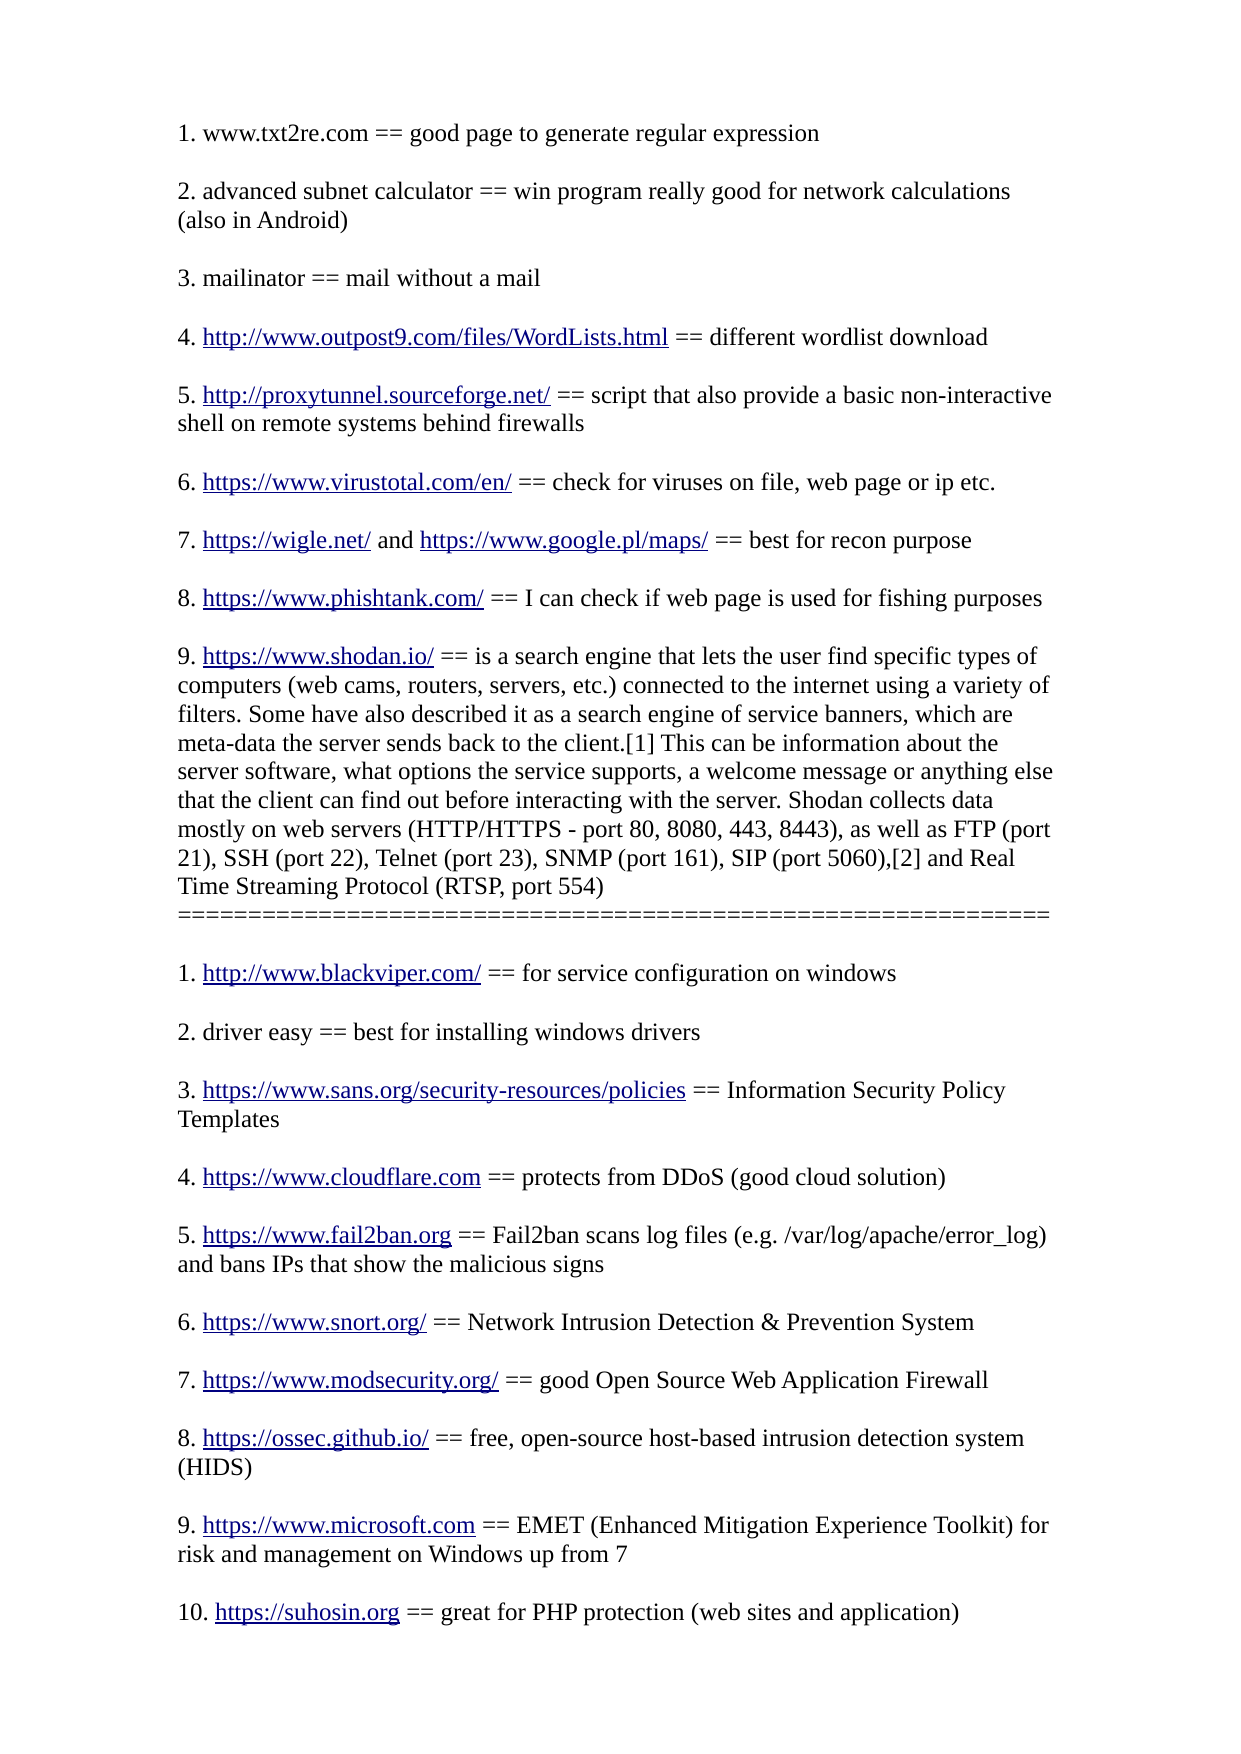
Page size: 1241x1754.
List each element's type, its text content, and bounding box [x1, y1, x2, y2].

text 4. http://www.outpost9.com/files/WordLists.html == different wordlist download [177, 322, 1063, 350]
text 2. driver easy == best for installing windows drivers [177, 1017, 1063, 1045]
text 3. https://www.sans.org/security-resources/policies == Information Security Policy Templates [177, 1075, 1063, 1132]
text 1. http://www.blackviper.com/ == for service configuration on windows [177, 958, 1063, 987]
text 1. www.txt2re.com == good page to generate regular expression [177, 118, 1063, 147]
text 4. https://www.cloudflare.com == protects from DDoS (good cloud solution) [177, 1162, 1063, 1191]
text 2. advanced subnet calculator == win program really good for network calculations (also in Android) [177, 176, 1063, 234]
text 6. https://www.snort.org/ == Network Intrusion Detection & Prevention System [177, 1307, 1063, 1336]
text 8. https://ossec.github.io/ == free, open-source host-based intrusion detection system (HIDS) [177, 1423, 1063, 1481]
text 5. http://proxytunnel.sourceforge.net/ == script that also provide a basic non-interactive shell on remote systems behind firewalls [177, 380, 1063, 437]
text 5. https://www.fail2ban.org == Fail2ban scans log files (e.g. /var/log/apache/error_log) and bans IPs that show the malicious signs [177, 1220, 1063, 1278]
text 10. https://suhosin.org == great for PHP protection (web sites and application) [177, 1597, 1063, 1626]
text 7. https://wigle.net/ and https://www.google.pl/maps/ == best for recon purpose [177, 525, 1063, 554]
text 9. https://www.microsoft.com == EMET (Enhanced Mitigation Experience Toolkit) for risk and management on Windows up from 7 [177, 1511, 1063, 1568]
text 6. https://www.virustotal.com/en/ == check for viruses on file, web page or ip etc. [177, 467, 1063, 496]
text 3. mailinator == mail without a mail [177, 263, 1063, 292]
text 9. https://www.shodan.io/ == is a search engine that lets the user find specific types of computers (web cams, routers, servers, etc.) connected to the internet using a variety of filters. Some have also described it as a search engine of service banners, which are meta-data the server sends back to the client.[1] This can be information about the server software, what options the service supports, a welcome message or anything else that the client can find out before interacting with the server. Shodan collects data mostly on web servers (HTTP/HTTPS - port 80, 8080, 443, 8443), as well as FTP (port 21), SSH (port 22), Telnet (port 23), SNMP (port 161), SIP (port 5060),[2] and Real Time Streaming Protocol (RTSP, port 554) ============================================================== [177, 641, 1063, 929]
text 8. https://www.phishtank.com/ == I can check if web page is used for fishing purposes [177, 583, 1063, 612]
text 7. https://www.modsecurity.org/ == good Open Source Web Application Firewall [177, 1365, 1063, 1394]
